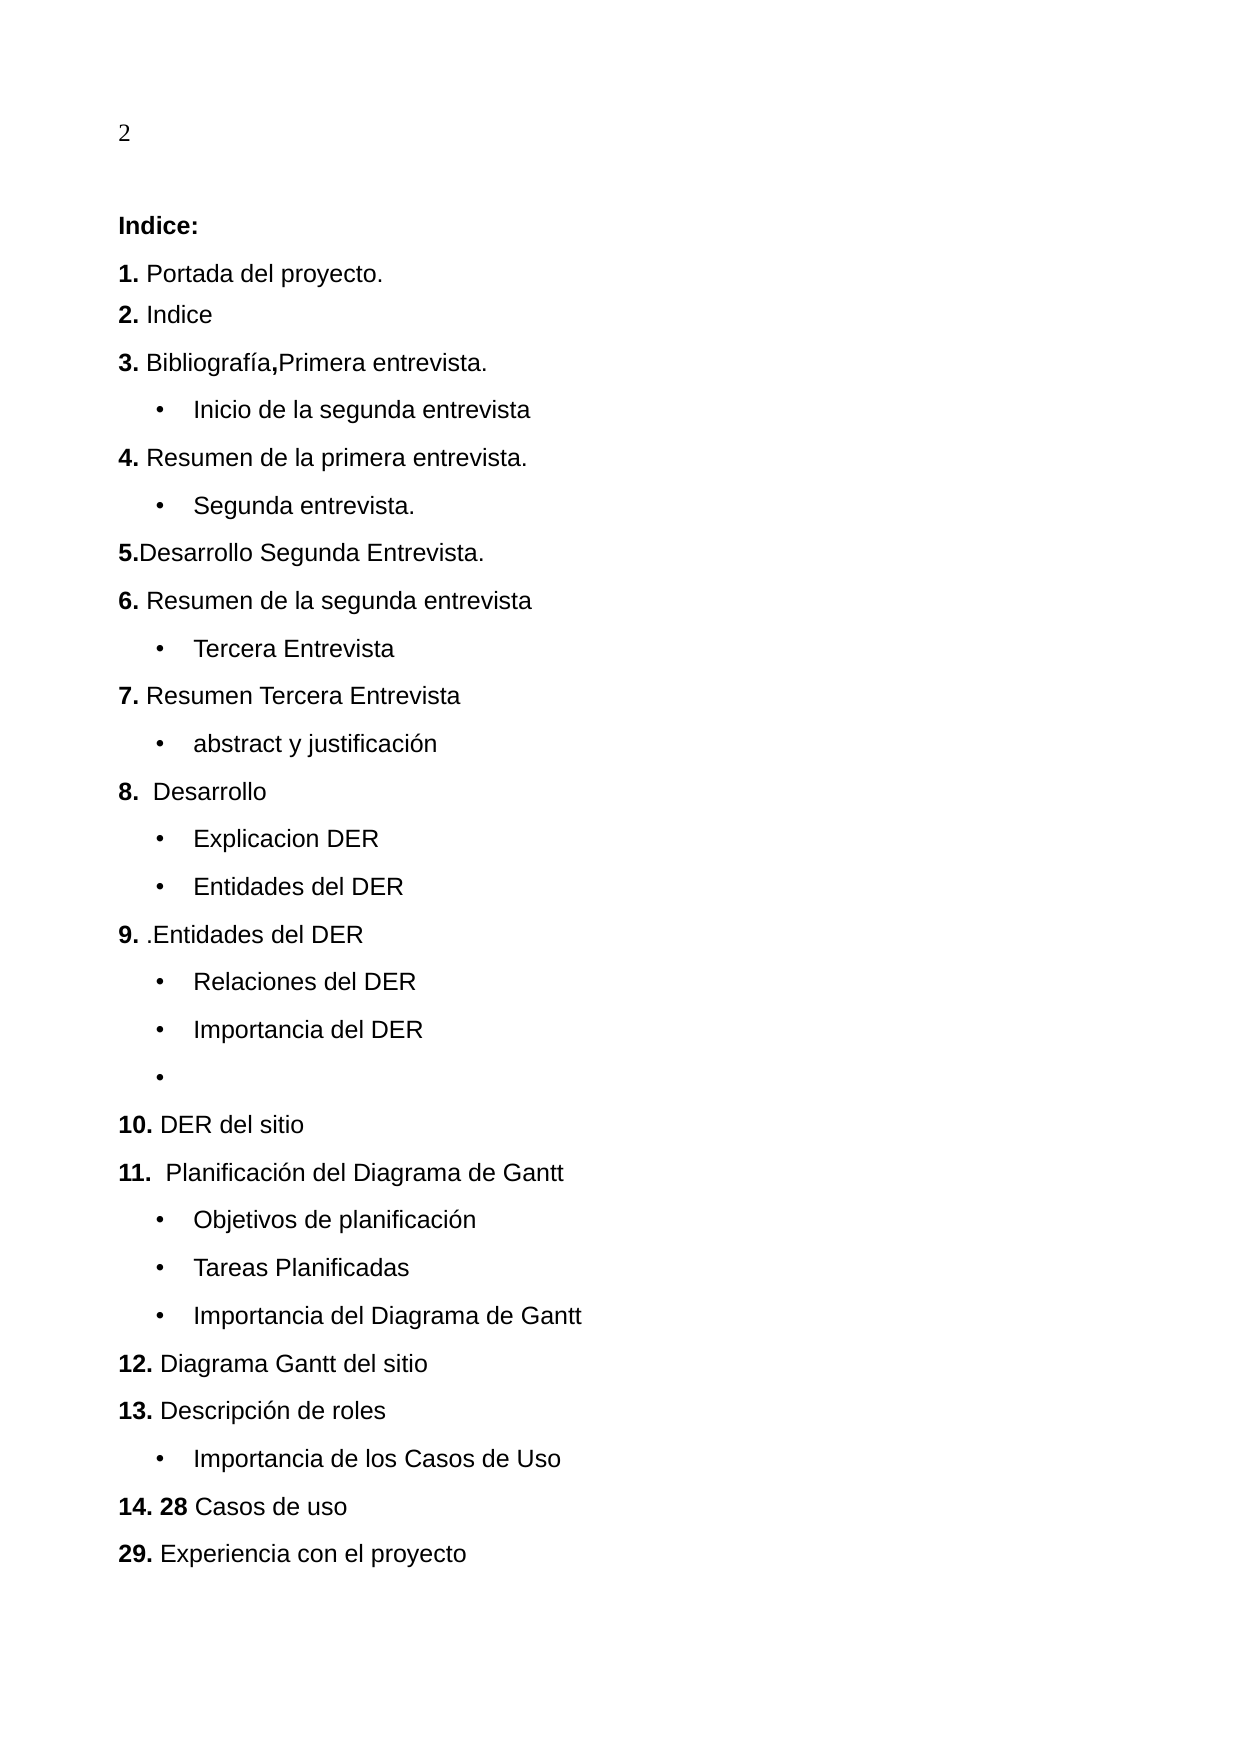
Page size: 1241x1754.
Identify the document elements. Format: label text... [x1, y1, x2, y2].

text 2. Indice [118, 300, 1122, 329]
text 3. Bibliografía,Primera entrevista. [118, 348, 1122, 376]
text 5.Desarrollo Segunda Entrevista. [118, 538, 1122, 567]
list Objetivos de planificación [156, 1205, 1122, 1234]
list Tareas Planificadas [156, 1253, 1122, 1282]
text 10. DER del sitio [118, 1110, 1122, 1139]
text 7. Resumen Tercera Entrevista [118, 681, 1122, 710]
text 12. Diagrama Gantt del sitio [118, 1348, 1122, 1377]
list abstract y justificación [156, 729, 1122, 758]
list Importancia del DER [156, 1015, 1122, 1044]
text 9. .Entidades del DER [118, 919, 1122, 948]
list Relaciones del DER [156, 967, 1122, 996]
list Explicacion DER [156, 824, 1122, 853]
list Inicio de la segunda entrevista [156, 395, 1122, 424]
text 14. 28 Casos de uso [118, 1491, 1122, 1520]
list Segunda entrevista. [156, 491, 1122, 519]
text 6. Resumen de la segunda entrevista [118, 586, 1122, 615]
list Importancia de los Casos de Uso [156, 1444, 1122, 1473]
text 11. Planificación del Diagrama de Gantt [118, 1158, 1122, 1187]
list Tercera Entrevista [156, 633, 1122, 662]
list Importancia del Diagrama de Gantt [156, 1301, 1122, 1330]
subtitle 1. Portada del proyecto. [118, 259, 1122, 288]
text 29. Experiencia con el proyecto [118, 1539, 1122, 1568]
subtitle Indice: [118, 211, 1122, 240]
text 4. Resumen de la primera entrevista. [118, 443, 1122, 472]
list Entidades del DER [156, 872, 1122, 901]
text 13. Descripción de roles [118, 1396, 1122, 1425]
text 8. Desarrollo [118, 777, 1122, 805]
